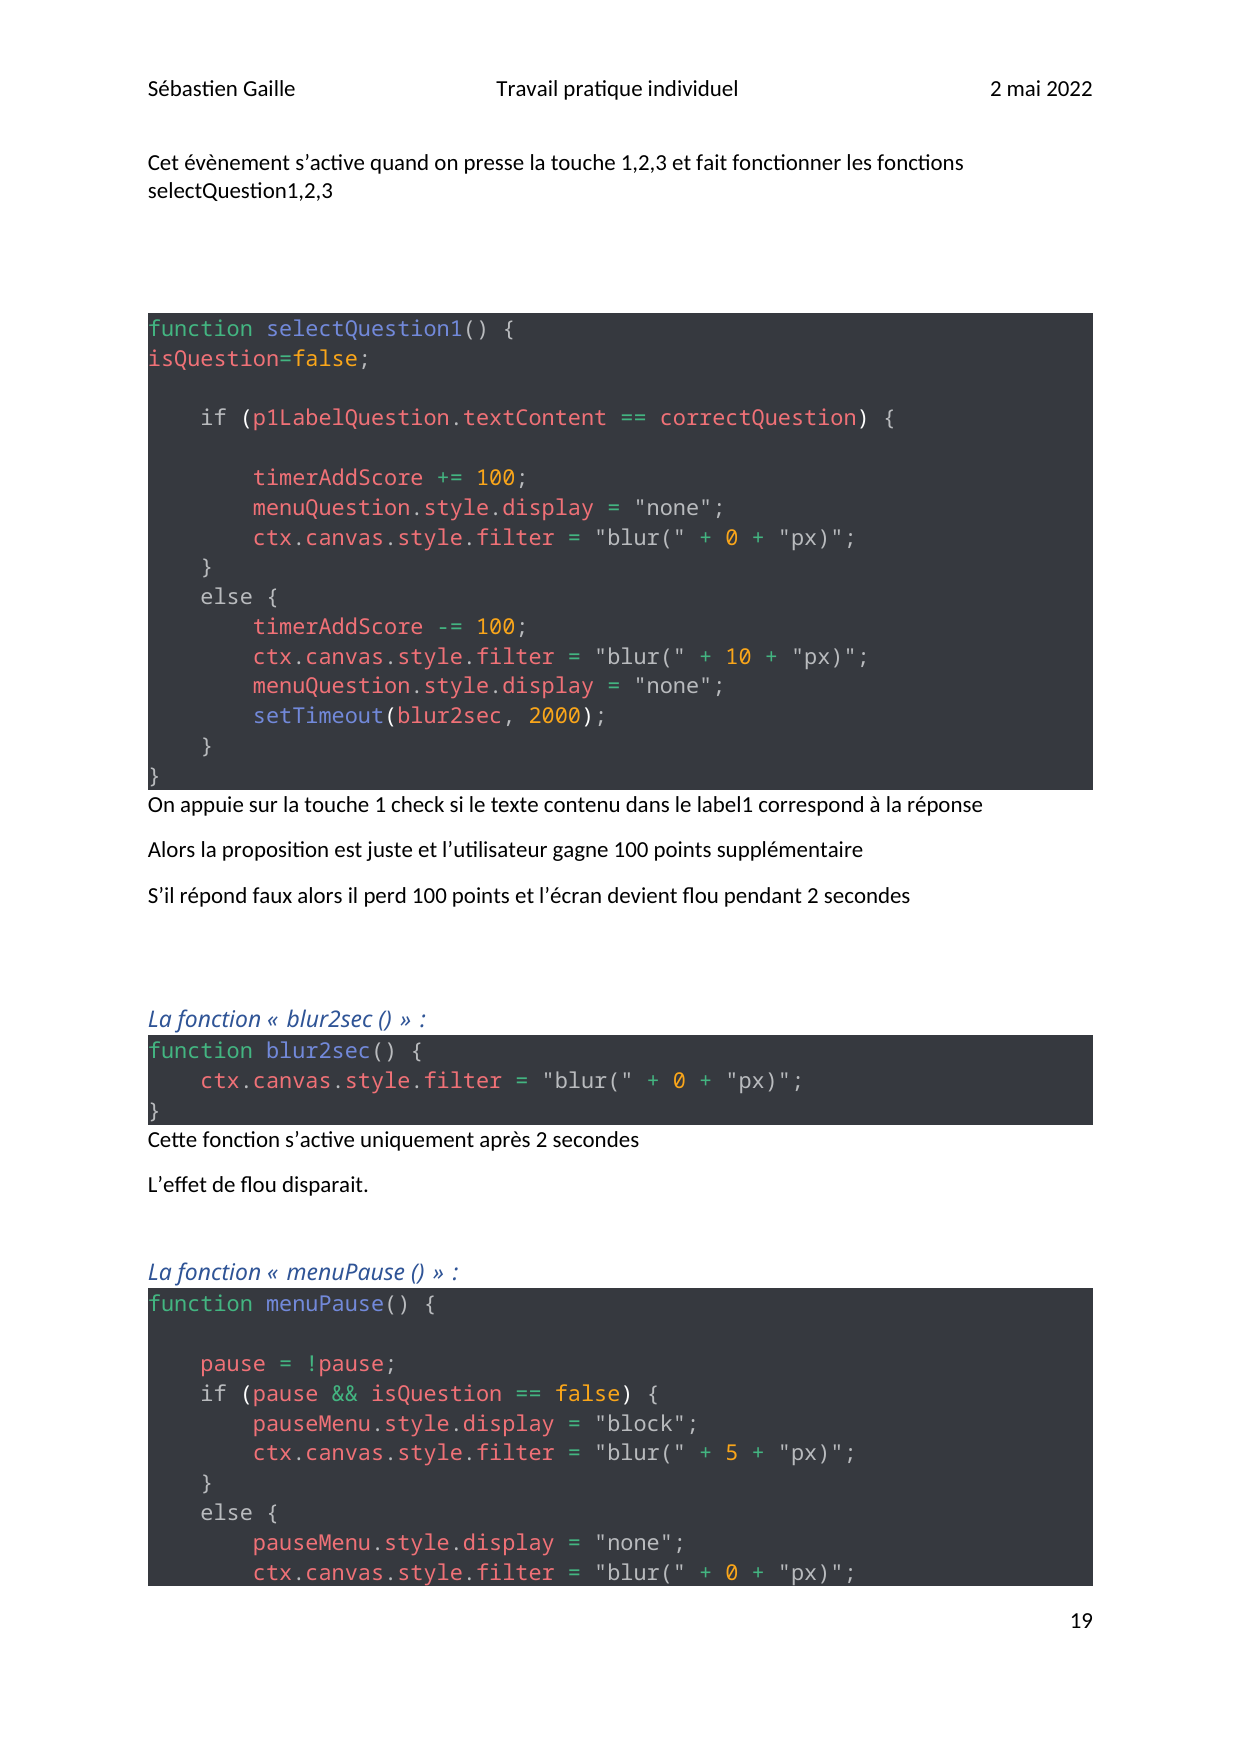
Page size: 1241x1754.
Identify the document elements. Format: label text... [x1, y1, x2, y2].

text else { [148, 1497, 1093, 1527]
text setTimeout(blur2sec, 2000); [148, 700, 1093, 730]
text On appuie sur la touche 1 check si le texte contenu dans le label1 correspond à la réponse [148, 790, 1093, 818]
subtitle La fonction « blur2sec () » : [148, 1003, 1093, 1034]
text function selectQuestion1() { [148, 313, 1093, 343]
text } [148, 730, 1093, 760]
text ctx.canvas.style.filter = "blur(" + 5 + "px)"; [148, 1437, 1093, 1467]
text Cette fonction s’active uniquement après 2 secondes [148, 1125, 1093, 1153]
text ctx.canvas.style.filter = "blur(" + 0 + "px)"; [148, 522, 1093, 551]
text menuQuestion.style.display = "none"; [148, 492, 1093, 522]
text if (p1LabelQuestion.textContent == correctQuestion) { [148, 402, 1093, 432]
text function menuPause() { [148, 1288, 1093, 1318]
text S’il répond faux alors il perd 100 points et l’écran devient flou pendant 2 secondes [148, 881, 1093, 909]
text ctx.canvas.style.filter = "blur(" + 0 + "px)"; [148, 1065, 1093, 1095]
text ctx.canvas.style.filter = "blur(" + 10 + "px)"; [148, 641, 1093, 671]
text } [148, 1467, 1093, 1497]
text } [148, 760, 1093, 790]
text pauseMenu.style.display = "none"; [148, 1527, 1093, 1557]
text if (pause && isQuestion == false) { [148, 1378, 1093, 1408]
text menuQuestion.style.display = "none"; [148, 671, 1093, 700]
text function blur2sec() { [148, 1035, 1093, 1065]
text timerAddScore -= 100; [148, 611, 1093, 641]
subtitle La fonction « menuPause () » : [148, 1256, 1093, 1287]
text ctx.canvas.style.filter = "blur(" + 0 + "px)"; [148, 1557, 1093, 1586]
text } [148, 551, 1093, 581]
text Alors la proposition est juste et l’utilisateur gagne 100 points supplémentaire [148, 835, 1093, 863]
text L’effet de flou disparait. [148, 1170, 1093, 1198]
text Cet évènement s’active quand on presse la touche 1,2,3 et fait fonctionner les fonctions selectQuestion1,2,3 [148, 148, 1093, 204]
text isQuestion=false; [148, 343, 1093, 373]
text timerAddScore += 100; [148, 462, 1093, 492]
text pauseMenu.style.display = "block"; [148, 1408, 1093, 1437]
text } [148, 1095, 1093, 1125]
text else { [148, 581, 1093, 611]
text pause = !pause; [148, 1348, 1093, 1378]
